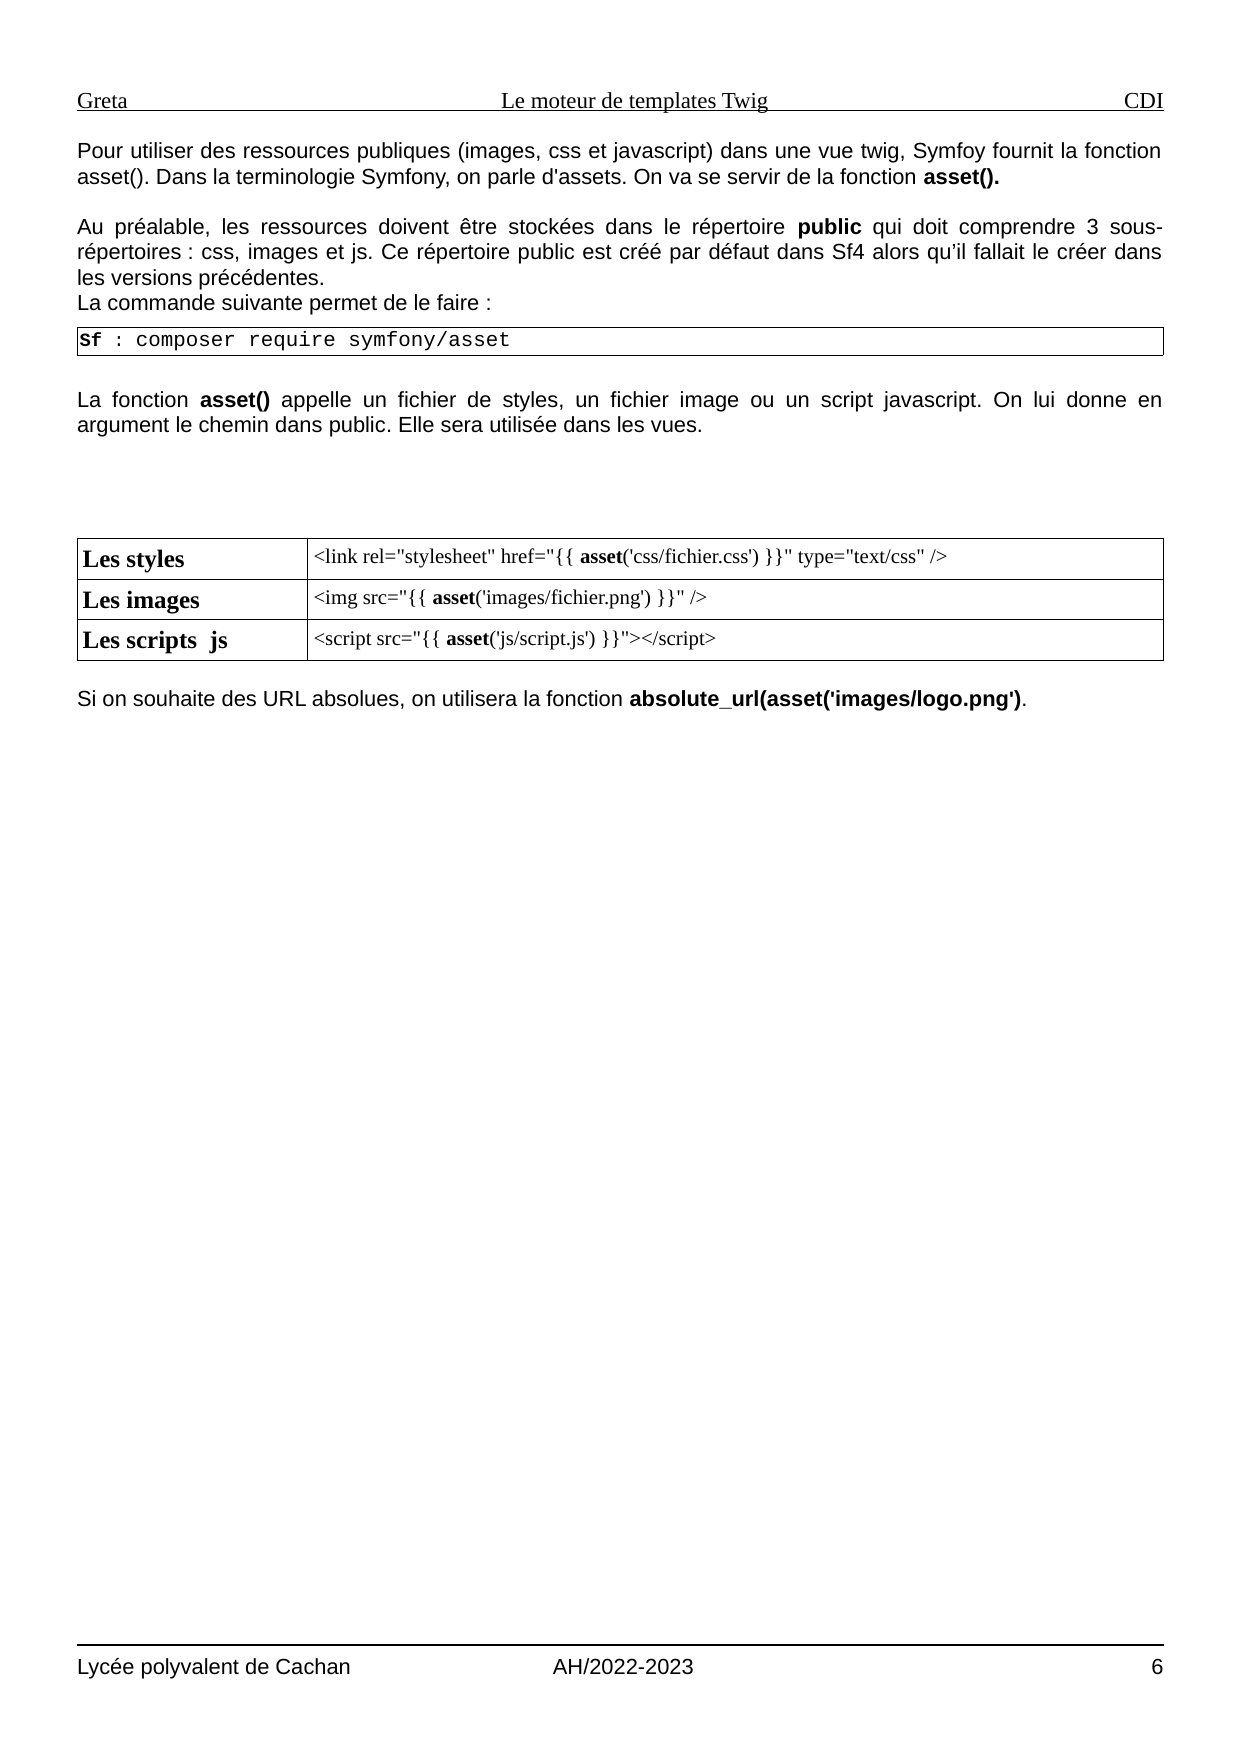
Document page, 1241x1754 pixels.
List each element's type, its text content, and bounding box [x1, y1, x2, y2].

text La fonction asset() appelle un fichier de styles, un fichier image ou un script javascript. On lui donne en argument le chemin dans public. Elle sera utilisée dans les vues. [77, 387, 1163, 437]
table_header Les styles [78, 539, 307, 578]
text Si on souhaite des URL absolues, on utilisera la fonction absolute_url(asset('images/logo.png'). [77, 686, 1163, 711]
table_cell <script src="{{ asset('js/script.js') }}"></script> [308, 620, 1163, 660]
table_cell <img src="{{ asset('images/fichier.png') }}" /> [308, 580, 1163, 619]
table_header <link rel="stylesheet" href="{{ asset('css/fichier.css') }}" type="text/css" /> [308, 539, 1163, 578]
text Pour utiliser des ressources publiques (images, css et javascript) dans une vue twig, Symfoy fournit la fonction asset(). Dans la terminologie Symfony, on parle d'assets. On va se servir de la fonction asset(). [77, 138, 1163, 189]
table_cell Les images [78, 580, 307, 619]
text Au préalable, les ressources doivent être stockées dans le répertoire public qui doit comprendre 3 sous-répertoires : css, images et js. Ce répertoire public est créé par défaut dans Sf4 alors qu’il fallait le créer dans les versions précédentes. [77, 214, 1163, 289]
text La commande suivante permet de le faire : [77, 289, 1163, 315]
text Sf : composer require symfony/asset [78, 328, 1163, 355]
table_cell Les scripts js [78, 620, 307, 660]
